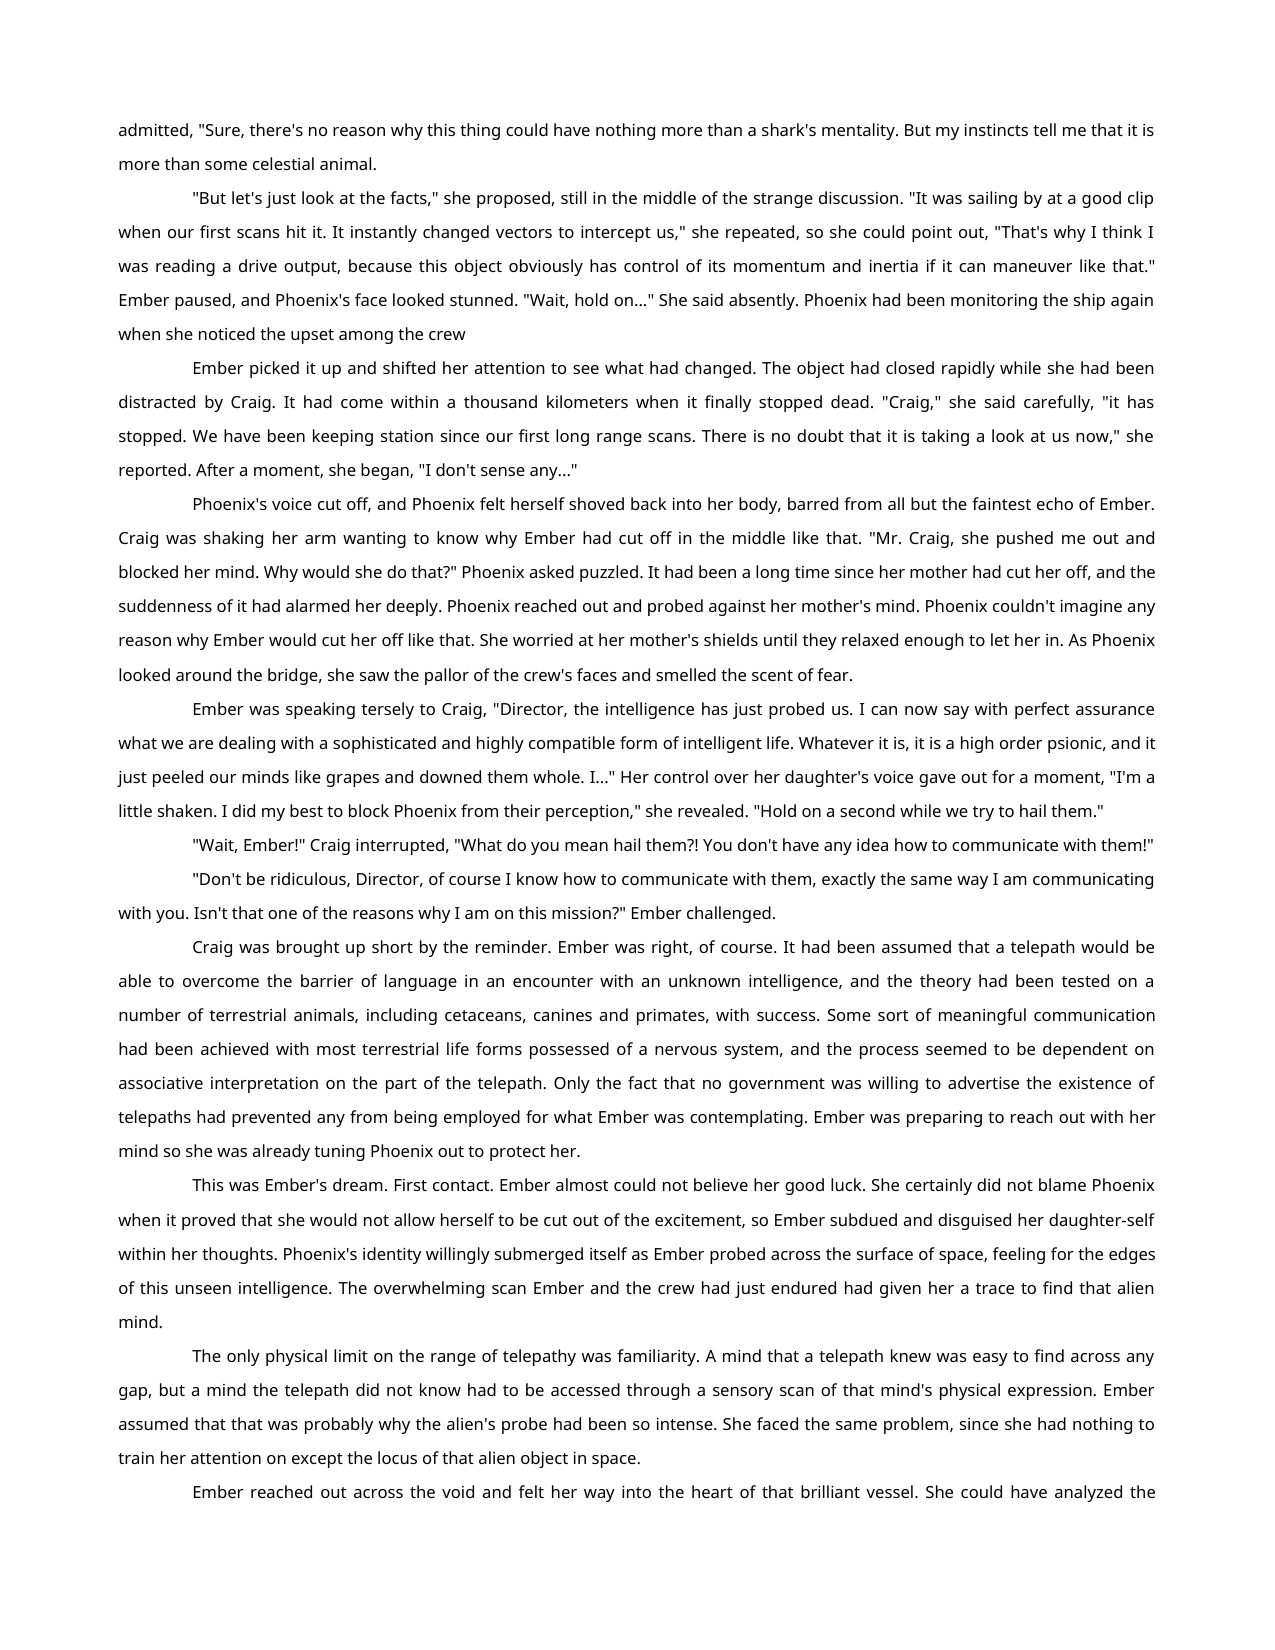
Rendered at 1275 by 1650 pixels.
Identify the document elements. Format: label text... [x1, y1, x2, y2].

text Ember picked it up and shifted her attention to see what had changed. The object had closed rapidly while she had been distracted by Craig. It had come within a thousand kilometers when it finally stopped dead. "Craig," she said carefully, "it has stopped. We have been keeping station since our first long range scans. There is no doubt that it is taking a look at us now," she reported. After a moment, she began, "I don't sense any..." [118, 357, 1157, 481]
text Phoenix's voice cut off, and Phoenix felt herself shoved back into her body, barred from all but the faintest echo of Ember. Craig was shaking her arm wanting to know why Ember had cut off in the middle like that. "Mr. Craig, she pushed me out and blocked her mind. Why would she do that?" Phoenix asked puzzled. It had been a long time since her mother had cut her off, and the suddenness of it had alarmed her deeply. Phoenix reached out and probed against her mother's mind. Phoenix couldn't imagine any reason why Ember would cut her off like that. She worried at her mother's shields until they relaxed enough to let her in. As Phoenix looked around the bridge, she saw the pallor of the crew's faces and smelled the scent of fear. [118, 493, 1157, 686]
text The only physical limit on the range of telepathy was familiarity. A mind that a telepath knew was easy to find across any gap, but a mind the telepath did not know had to be accessed through a sensory scan of that mind's physical expression. Ember assumed that that was probably why the alien's probe had been so intense. She faced the same problem, since she had nothing to train her attention on except the locus of that alien object in space. [118, 1344, 1157, 1469]
text "But let's just look at the facts," she proposed, still in the middle of the strange discussion. "It was sailing by at a good clip when our first scans hit it. It instantly changed vectors to intercept us," she repeated, so she could point out, "That's why I think I was reading a drive output, because this object obviously has control of its momentum and inertia if it can maneuver like that." Ember paused, and Phoenix's face looked stunned. "Wait, hold on..." She said absently. Phoenix had been monitoring the ship again when she noticed the upset among the crew [118, 186, 1157, 345]
text "Don't be ridiculous, Director, of course I know how to communicate with them, exactly the same way I am communicating with you. Isn't that one of the reasons why I am on this mission?" Ember challenged. [118, 867, 1157, 924]
text Ember was speaking tersely to Craig, "Director, the intelligence has just probed us. I can now say with perfect assurance what we are dealing with a sophisticated and highly compatible form of intelligent life. Whatever it is, it is a high order psionic, and it just peeled our minds like grapes and downed them whole. I..." Her control over her daughter's voice gave out for a moment, "I'm a little shaken. I did my best to block Phoenix from their perception," she revealed. "Hold on a second while we try to hail them." [118, 697, 1157, 822]
text Craig was brought up short by the reminder. Ember was right, of course. It had been assumed that a telepath would be able to overcome the barrier of language in an encounter with an unknown intelligence, and the theory had been tested on a number of terrestrial animals, including cetaceans, canines and primates, with success. Some sort of meaningful communication had been achieved with most terrestrial life forms possessed of a nervous system, and the process seemed to be dependent on associative interpretation on the part of the telepath. Only the fact that no government was willing to advertise the existence of telepaths had prevented any from being employed for what Ember was contemplating. Ember was preparing to reach out with her mind so she was already tuning Phoenix out to protect her. [118, 936, 1157, 1163]
text This was Ember's dream. First contact. Ember almost could not believe her good luck. She certainly did not blame Phoenix when it proved that she would not allow herself to be cut out of the excitement, so Ember subdued and disguised her daughter-self within her thoughts. Phoenix's identity willingly submerged itself as Ember probed across the surface of space, feeling for the edges of this unseen intelligence. The overwhelming scan Ember and the crew had just endured had given her a trace to find that alien mind. [118, 1174, 1157, 1333]
text "Wait, Ember!" Craig interrupted, "What do you mean hail them?! You don't have any idea how to communicate with them!" [118, 833, 1157, 856]
text admitted, "Sure, there's no reason why this thing could have nothing more than a shark's mentality. But my instincts tell me that it is more than some celestial animal. [118, 118, 1157, 175]
text Ember reached out across the void and felt her way into the heart of that brilliant vessel. She could have analyzed the [118, 1481, 1157, 1503]
